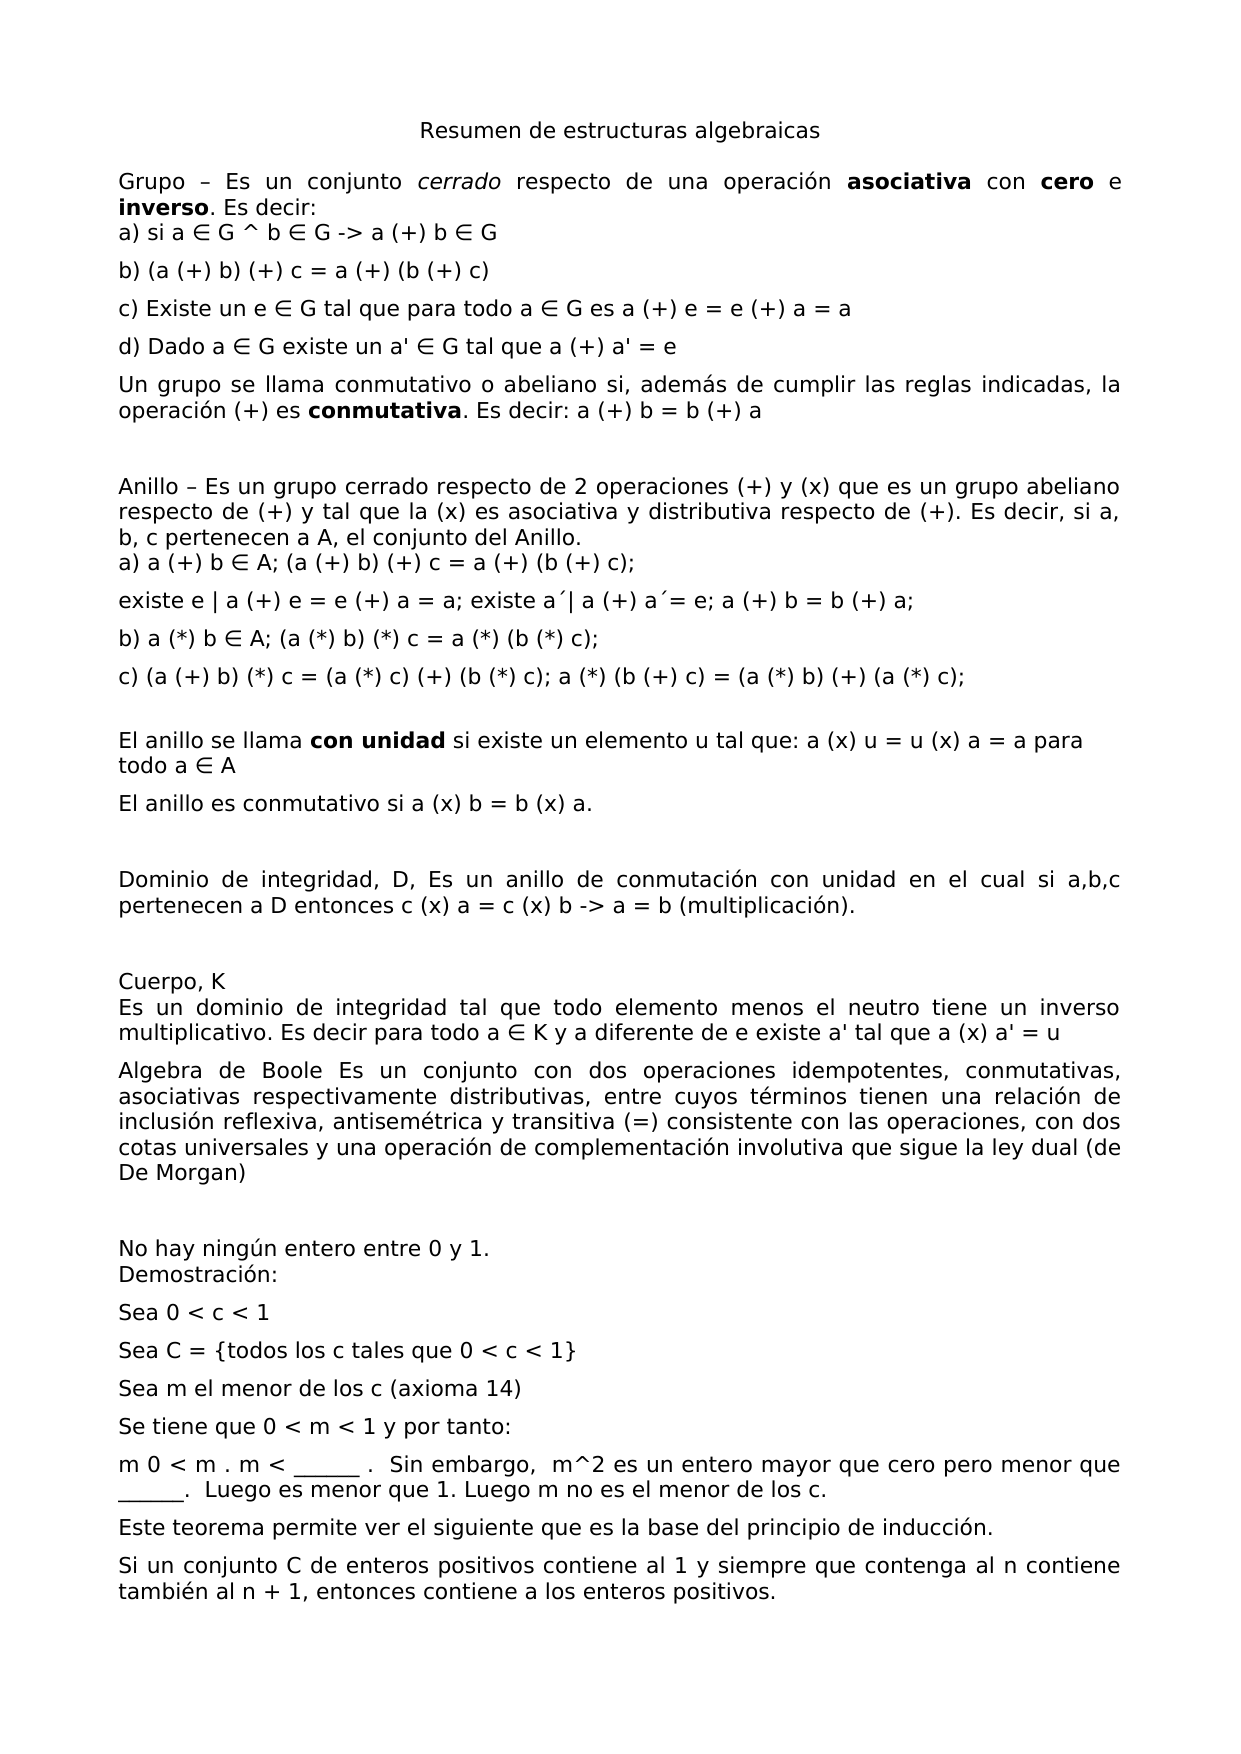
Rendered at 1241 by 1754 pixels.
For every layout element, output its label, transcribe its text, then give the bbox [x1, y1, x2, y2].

text Sea C = {todos los c tales que 0 < c < 1} [118, 1338, 1122, 1363]
text Dominio de integridad, D, Es un anillo de conmutación con unidad en el cual si a,b,c pertenecen a D entonces c (x) a = c (x) b -> a = b (multiplicación). [118, 868, 1122, 919]
text Algebra de Boole Es un conjunto con dos operaciones idempotentes, conmutativas, asociativas respectivamente distributivas, entre cuyos términos tienen una relación de inclusión reflexiva, antisemétrica y transitiva (=) consistente con las operaciones, con dos cotas universales y una operación de complementación involutiva que sigue la ley dual (de De Morgan) [118, 1058, 1122, 1186]
text existe e | a (+) e = e (+) a = a; existe a´| a (+) a´= e; a (+) b = b (+) a; [118, 588, 1122, 614]
text c) Existe un e ∈ G tal que para todo a ∈ G es a (+) e = e (+) a = a [118, 296, 1122, 322]
text Este teorema permite ver el siguiente que es la base del principio de inducción. [118, 1516, 1122, 1541]
text Sea m el menor de los c (axioma 14) [118, 1376, 1122, 1401]
text Resumen de estructuras algebraicas [118, 118, 1122, 144]
text Un grupo se llama conmutativo o abeliano si, además de cumplir las reglas indicadas, la operación (+) es conmutativa. Es decir: a (+) b = b (+) a [118, 372, 1122, 423]
text Grupo – Es un conjunto cerrado respecto de una operación asociativa con cero e inverso. Es decir: [118, 169, 1122, 220]
text El anillo es conmutativo si a (x) b = b (x) a. [118, 792, 1122, 817]
text m 0 < m . m < ______ . Sin embargo, m^2 es un entero mayor que cero pero menor que ______. Luego es menor que 1. Luego m no es el menor de los c. [118, 1452, 1122, 1503]
text Cuerpo, K [118, 969, 1122, 995]
text Si un conjunto C de enteros positivos contiene al 1 y siempre que contenga al n contiene también al n + 1, entonces contiene a los enteros positivos. [118, 1553, 1122, 1604]
text Demostración: [118, 1262, 1122, 1287]
text d) Dado a ∈ G existe un a' ∈ G tal que a (+) a' = e [118, 334, 1122, 360]
text Es un dominio de integridad tal que todo elemento menos el neutro tiene un inverso multiplicativo. Es decir para todo a ∈ K y a diferente de e existe a' tal que a (x) a' = u [118, 995, 1122, 1046]
text El anillo se llama con unidad si existe un elemento u tal que: a (x) u = u (x) a = a para todo a ∈ A [118, 702, 1122, 779]
text b) a (*) b ∈ A; (a (*) b) (*) c = a (*) (b (*) c); [118, 626, 1122, 652]
text Sea 0 < c < 1 [118, 1300, 1122, 1325]
text No hay ningún entero entre 0 y 1. [118, 1236, 1122, 1262]
text b) (a (+) b) (+) c = a (+) (b (+) c) [118, 258, 1122, 284]
text c) (a (+) b) (*) c = (a (*) c) (+) (b (*) c); a (*) (b (+) c) = (a (*) b) (+) (a (*) c); [118, 664, 1122, 690]
text a) a (+) b ∈ A; (a (+) b) (+) c = a (+) (b (+) c); [118, 550, 1122, 576]
text Anillo – Es un grupo cerrado respecto de 2 operaciones (+) y (x) que es un grupo abeliano respecto de (+) y tal que la (x) es asociativa y distributiva respecto de (+). Es decir, si a, b, c pertenecen a A, el conjunto del Anillo. [118, 474, 1122, 550]
text Se tiene que 0 < m < 1 y por tanto: [118, 1414, 1122, 1439]
text a) si a ∈ G ^ b ∈ G -> a (+) b ∈ G [118, 220, 1122, 246]
